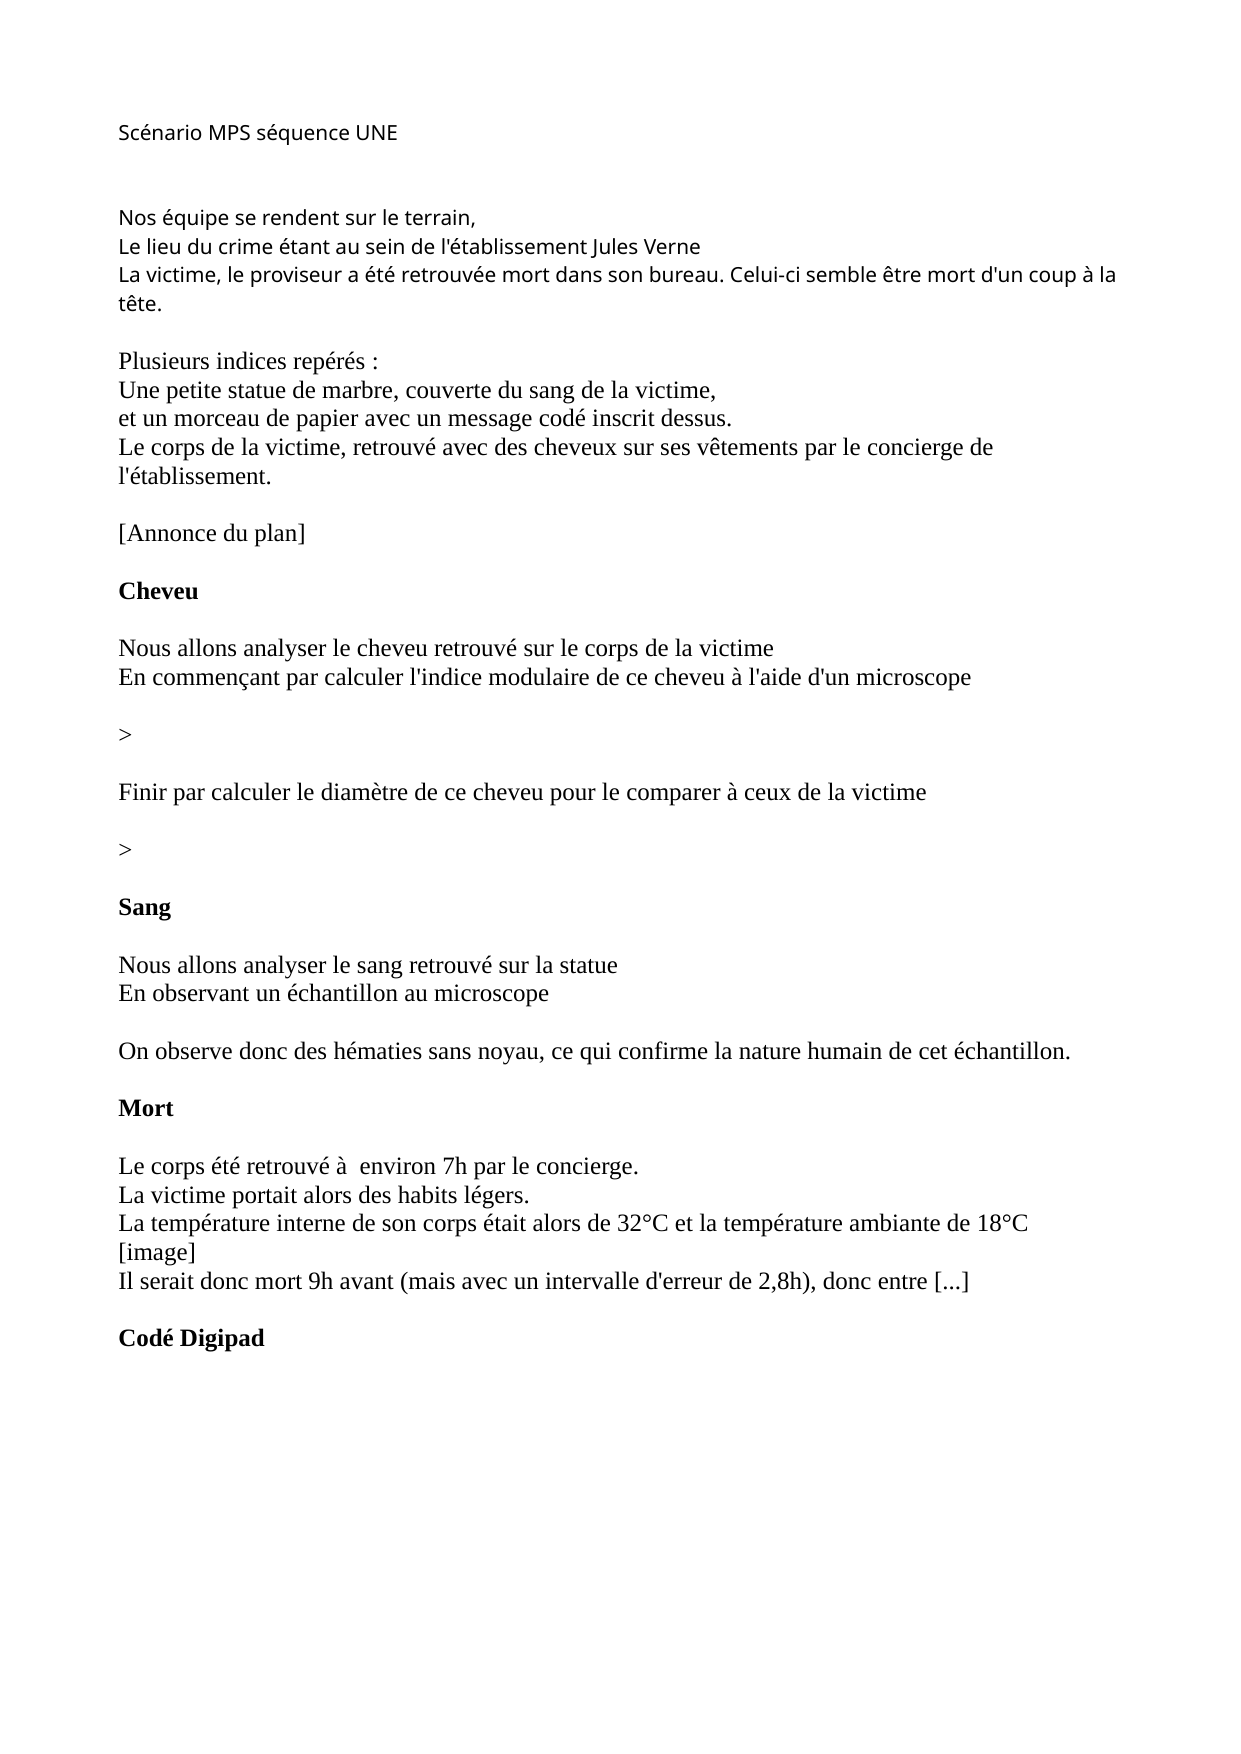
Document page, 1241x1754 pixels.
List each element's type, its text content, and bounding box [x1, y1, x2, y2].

text Codé Digipad [118, 1323, 1122, 1352]
text Finir par calculer le diamètre de ce cheveu pour le comparer à ceux de la victime [118, 777, 1122, 806]
text Cheveu [118, 576, 1122, 605]
text [image] [118, 1237, 1122, 1266]
text Le corps été retrouvé à environ 7h par le concierge. [118, 1151, 1122, 1180]
text Scénario MPS séquence UNE [118, 118, 1122, 147]
text et un morceau de papier avec un message codé inscrit dessus. [118, 403, 1122, 432]
text Nous allons analyser le sang retrouvé sur la statue [118, 950, 1122, 978]
text Le corps de la victime, retrouvé avec des cheveux sur ses vêtements par le concierge de l'établissement. [118, 432, 1122, 490]
text Nos équipe se rendent sur le terrain, [118, 203, 1122, 232]
text Nous allons analyser le cheveu retrouvé sur le corps de la victime [118, 633, 1122, 662]
text [Annonce du plan] [118, 518, 1122, 547]
text La victime portait alors des habits légers. [118, 1180, 1122, 1208]
text Sang [118, 892, 1122, 921]
text En observant un échantillon au microscope [118, 978, 1122, 1007]
text Mort [118, 1093, 1122, 1122]
text Plusieurs indices repérés : [118, 346, 1122, 375]
text Une petite statue de marbre, couverte du sang de la victime, [118, 375, 1122, 403]
text On observe donc des hématies sans noyau, ce qui confirme la nature humain de cet échantillon. [118, 1036, 1122, 1065]
text La victime, le proviseur a été retrouvée mort dans son bureau. Celui-ci semble être mort d'un coup à la tête. [118, 260, 1122, 317]
text La température interne de son corps était alors de 32°C et la température ambiante de 18°C [118, 1208, 1122, 1237]
text > [118, 835, 1122, 863]
text > [118, 720, 1122, 748]
text Il serait donc mort 9h avant (mais avec un intervalle d'erreur de 2,8h), donc entre [...] [118, 1266, 1122, 1295]
text Le lieu du crime étant au sein de l'établissement Jules Verne [118, 232, 1122, 260]
text En commençant par calculer l'indice modulaire de ce cheveu à l'aide d'un microscope [118, 662, 1122, 691]
